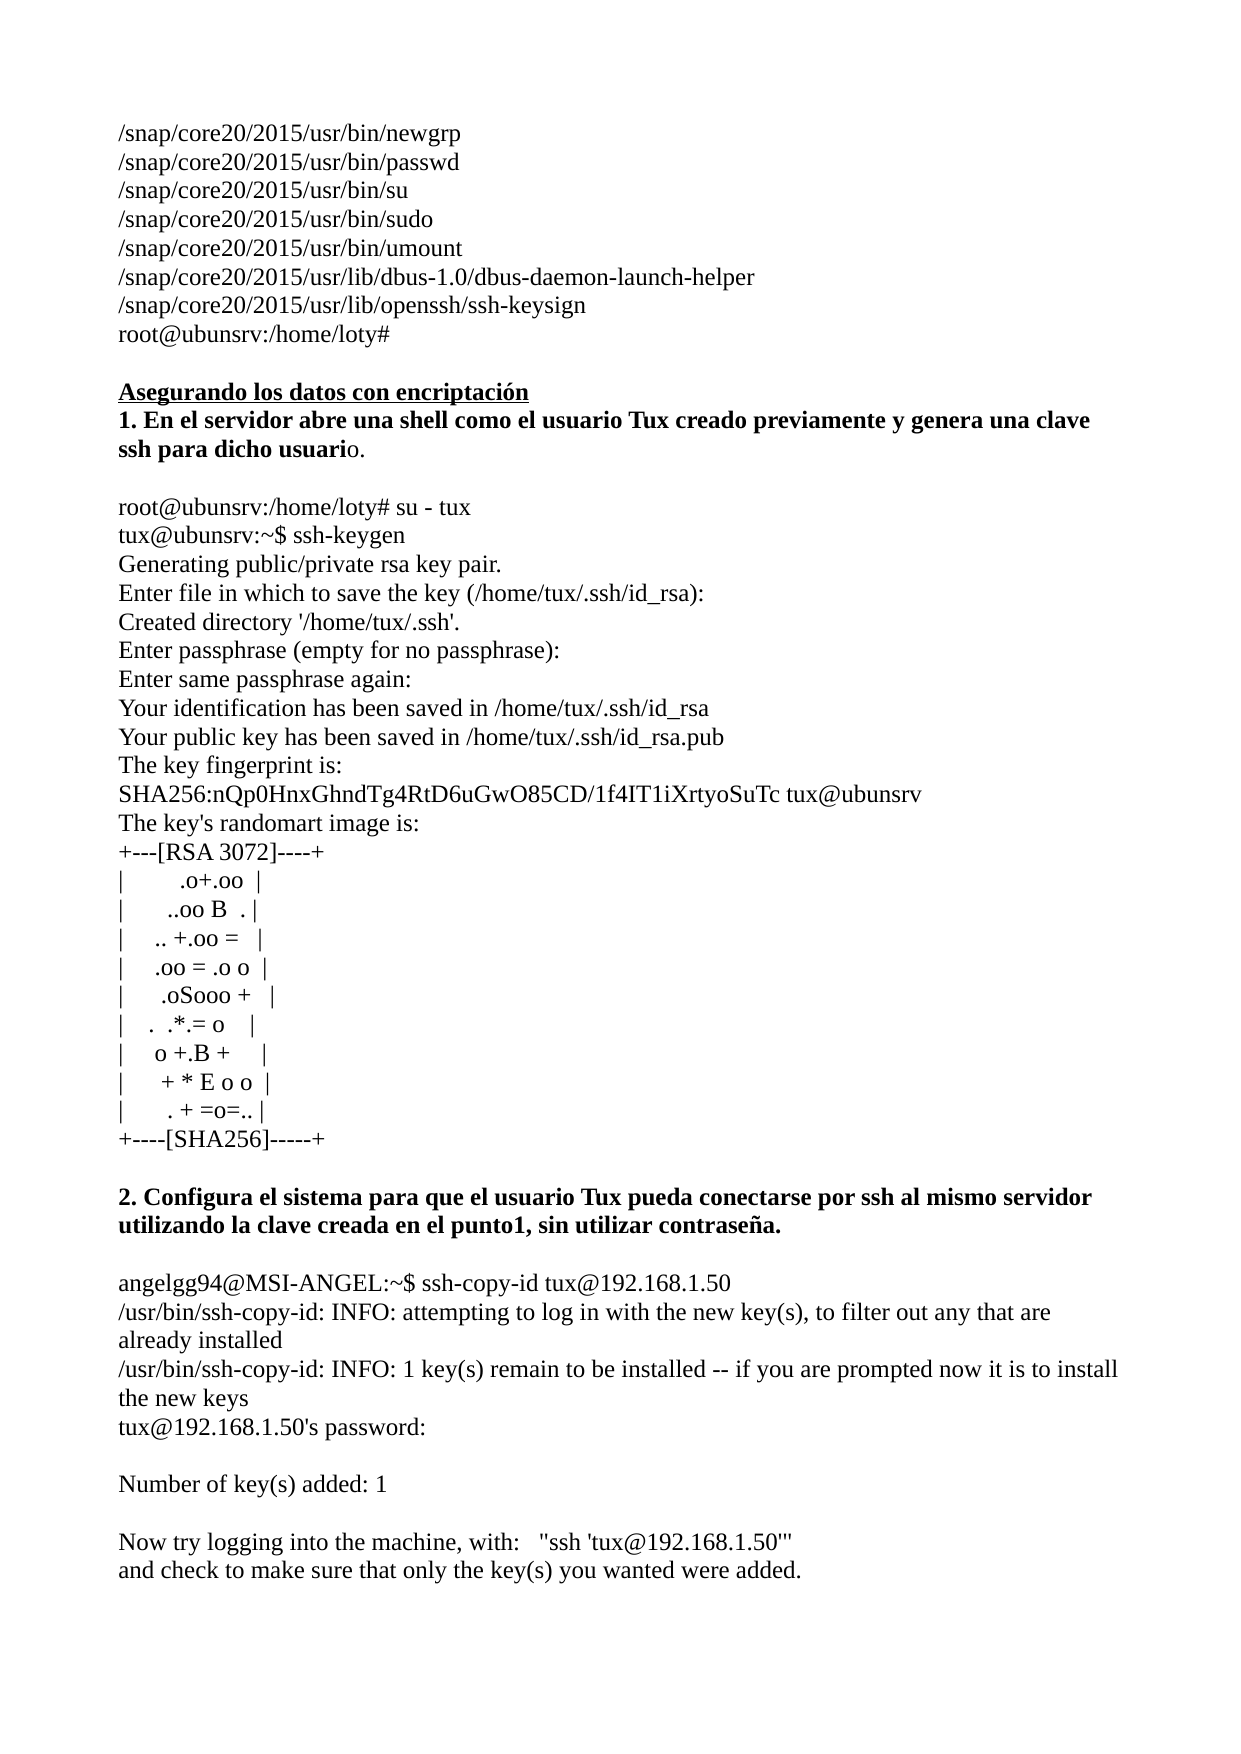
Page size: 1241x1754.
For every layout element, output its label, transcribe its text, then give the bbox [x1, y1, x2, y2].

text Generating public/private rsa key pair. [118, 549, 1122, 578]
text +----[SHA256]-----+ [118, 1124, 1122, 1153]
text /usr/bin/ssh-copy-id: INFO: 1 key(s) remain to be installed -- if you are prompted now it is to install the new keys [118, 1354, 1122, 1412]
text 1. En el servidor abre una shell como el usuario Tux creado previamente y genera una clave [118, 406, 1122, 434]
text /snap/core20/2015/usr/bin/su [118, 176, 1122, 204]
text root@ubunsrv:/home/loty# su - tux [118, 492, 1122, 521]
text | . .*.= o | [118, 1009, 1122, 1038]
text | .. +.oo = | [118, 923, 1122, 952]
text | o +.B + | [118, 1038, 1122, 1067]
text | ..oo B . | [118, 894, 1122, 923]
text | .oSooo + | [118, 981, 1122, 1009]
text Enter file in which to save the key (/home/tux/.ssh/id_rsa): [118, 578, 1122, 607]
text /snap/core20/2015/usr/lib/openssh/ssh-keysign [118, 291, 1122, 319]
text angelgg94@MSI-ANGEL:~$ ssh-copy-id tux@192.168.1.50 [118, 1268, 1122, 1297]
text /usr/bin/ssh-copy-id: INFO: attempting to log in with the new key(s), to filter out any that are already installed [118, 1297, 1122, 1354]
text /snap/core20/2015/usr/lib/dbus-1.0/dbus-daemon-launch-helper [118, 262, 1122, 291]
text ssh para dicho usuario. [118, 434, 1122, 463]
text root@ubunsrv:/home/loty# [118, 319, 1122, 348]
text and check to make sure that only the key(s) you wanted were added. [118, 1556, 1122, 1584]
text /snap/core20/2015/usr/bin/newgrp [118, 118, 1122, 147]
text The key fingerprint is: [118, 751, 1122, 779]
text | + * E o o | [118, 1067, 1122, 1096]
text Enter passphrase (empty for no passphrase): [118, 636, 1122, 664]
text Your public key has been saved in /home/tux/.ssh/id_rsa.pub [118, 722, 1122, 751]
text Number of key(s) added: 1 [118, 1469, 1122, 1498]
text /snap/core20/2015/usr/bin/passwd [118, 147, 1122, 176]
text Enter same passphrase again: [118, 664, 1122, 693]
text Your identification has been saved in /home/tux/.ssh/id_rsa [118, 693, 1122, 722]
text Asegurando los datos con encriptación [118, 377, 1122, 406]
text tux@ubunsrv:~$ ssh-keygen [118, 521, 1122, 549]
text 2. Configura el sistema para que el usuario Tux pueda conectarse por ssh al mismo servidor [118, 1182, 1122, 1211]
text Created directory '/home/tux/.ssh'. [118, 607, 1122, 636]
text /snap/core20/2015/usr/bin/sudo [118, 204, 1122, 233]
text | .o+.oo | [118, 866, 1122, 894]
text +---[RSA 3072]----+ [118, 837, 1122, 866]
text | . + =o=.. | [118, 1096, 1122, 1124]
text Now try logging into the machine, with: "ssh 'tux@192.168.1.50'" [118, 1527, 1122, 1556]
text | .oo = .o o | [118, 952, 1122, 981]
text tux@192.168.1.50's password: [118, 1412, 1122, 1441]
text SHA256:nQp0HnxGhndTg4RtD6uGwO85CD/1f4IT1iXrtyoSuTc tux@ubunsrv [118, 779, 1122, 808]
text The key's randomart image is: [118, 808, 1122, 837]
text utilizando la clave creada en el punto1, sin utilizar contraseña. [118, 1211, 1122, 1239]
text /snap/core20/2015/usr/bin/umount [118, 233, 1122, 262]
